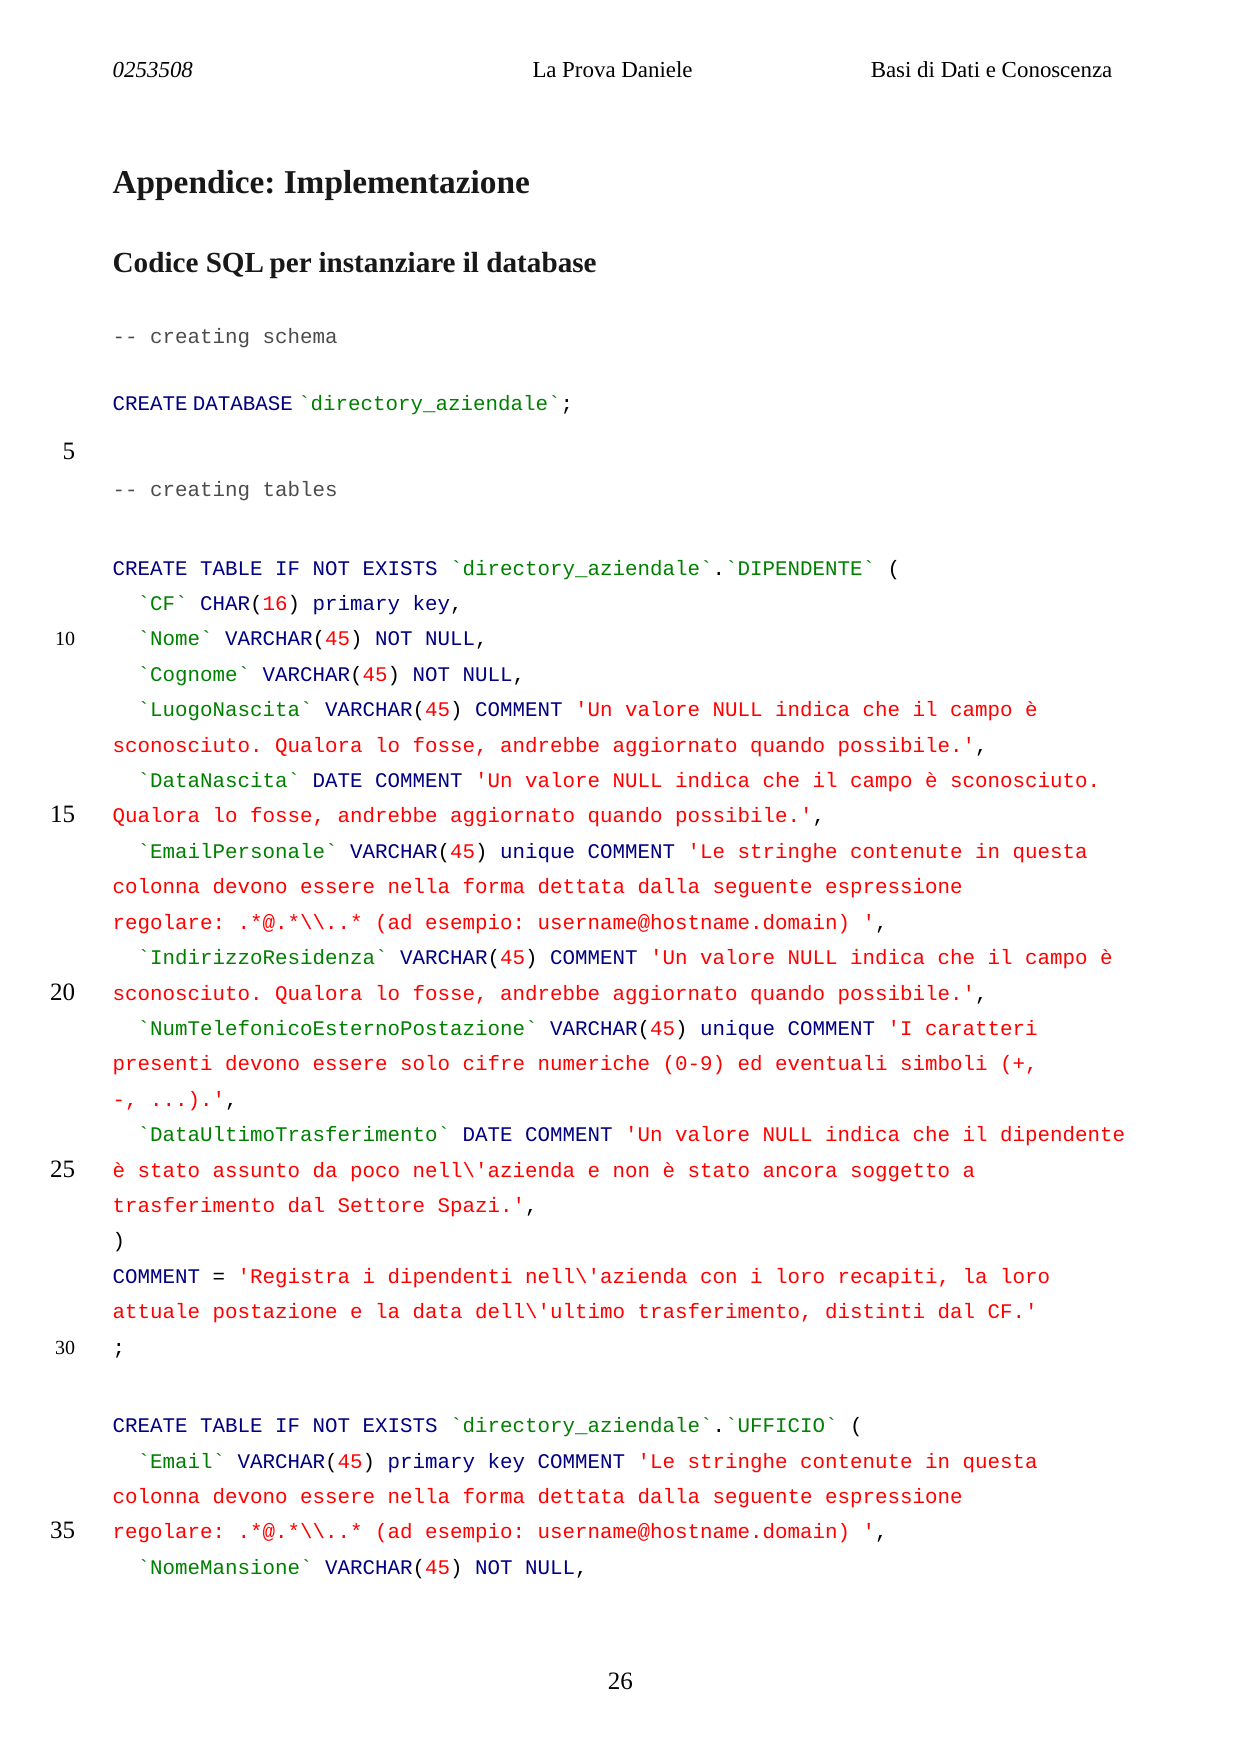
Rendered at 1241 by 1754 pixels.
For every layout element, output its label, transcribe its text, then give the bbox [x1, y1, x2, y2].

text ) [112, 1231, 1128, 1254]
subtitle CREATE DATABASE `directory_aziendale`; [112, 393, 1128, 417]
subtitle Codice SQL per instanziare il database [112, 245, 1128, 278]
text -- creating tables [112, 479, 1128, 503]
text `EmailPersonale` VARCHAR(45) unique COMMENT 'Le stringhe contenute in questa colonna devono essere nella forma dettata dalla seguente espressione regolare: .*@.*\\..* (ad esempio: username@hostname.domain) ', [112, 841, 1128, 935]
text `NumTelefonicoEsternoPostazione` VARCHAR(45) unique COMMENT 'I caratteri presenti devono essere solo cifre numeriche (0-9) ed eventuali simboli (+, -, ...).', [112, 1018, 1128, 1112]
subtitle -- creating schema [112, 327, 1128, 350]
text `LuogoNascita` VARCHAR(45) COMMENT 'Un valore NULL indica che il campo è sconosciuto. Qualora lo fosse, andrebbe aggiornato quando possibile.', [112, 699, 1128, 758]
text `DataUltimoTrasferimento` DATE COMMENT 'Un valore NULL indica che il dipendente è stato assunto da poco nell\'azienda e non è stato ancora soggetto a trasferimento dal Settore Spazi.', [112, 1124, 1128, 1219]
subtitle Appendice: Implementazione [112, 162, 1128, 201]
text `Nome` VARCHAR(45) NOT NULL, [112, 628, 1128, 652]
text `NomeMansione` VARCHAR(45) NOT NULL, [112, 1557, 1128, 1581]
text CREATE TABLE IF NOT EXISTS `directory_aziendale`.`DIPENDENTE` ( [112, 558, 1128, 581]
text COMMENT = 'Registra i dipendenti nell\'azienda con i loro recapiti, la loro attuale postazione e la data dell\'ultimo trasferimento, distinti dal CF.' [112, 1266, 1128, 1325]
text CREATE TABLE IF NOT EXISTS `directory_aziendale`.`UFFICIO` ( [112, 1415, 1128, 1439]
text `Cognome` VARCHAR(45) NOT NULL, [112, 664, 1128, 687]
text `CF` CHAR(16) primary key, [112, 593, 1128, 617]
text ; [112, 1337, 1128, 1360]
text `DataNascita` DATE COMMENT 'Un valore NULL indica che il campo è sconosciuto. Qualora lo fosse, andrebbe aggiornato quando possibile.', [112, 770, 1128, 829]
text `Email` VARCHAR(45) primary key COMMENT 'Le stringhe contenute in questa colonna devono essere nella forma dettata dalla seguente espressione regolare: .*@.*\\..* (ad esempio: username@hostname.domain) ', [112, 1451, 1128, 1545]
text `IndirizzoResidenza` VARCHAR(45) COMMENT 'Un valore NULL indica che il campo è sconosciuto. Qualora lo fosse, andrebbe aggiornato quando possibile.', [112, 947, 1128, 1006]
